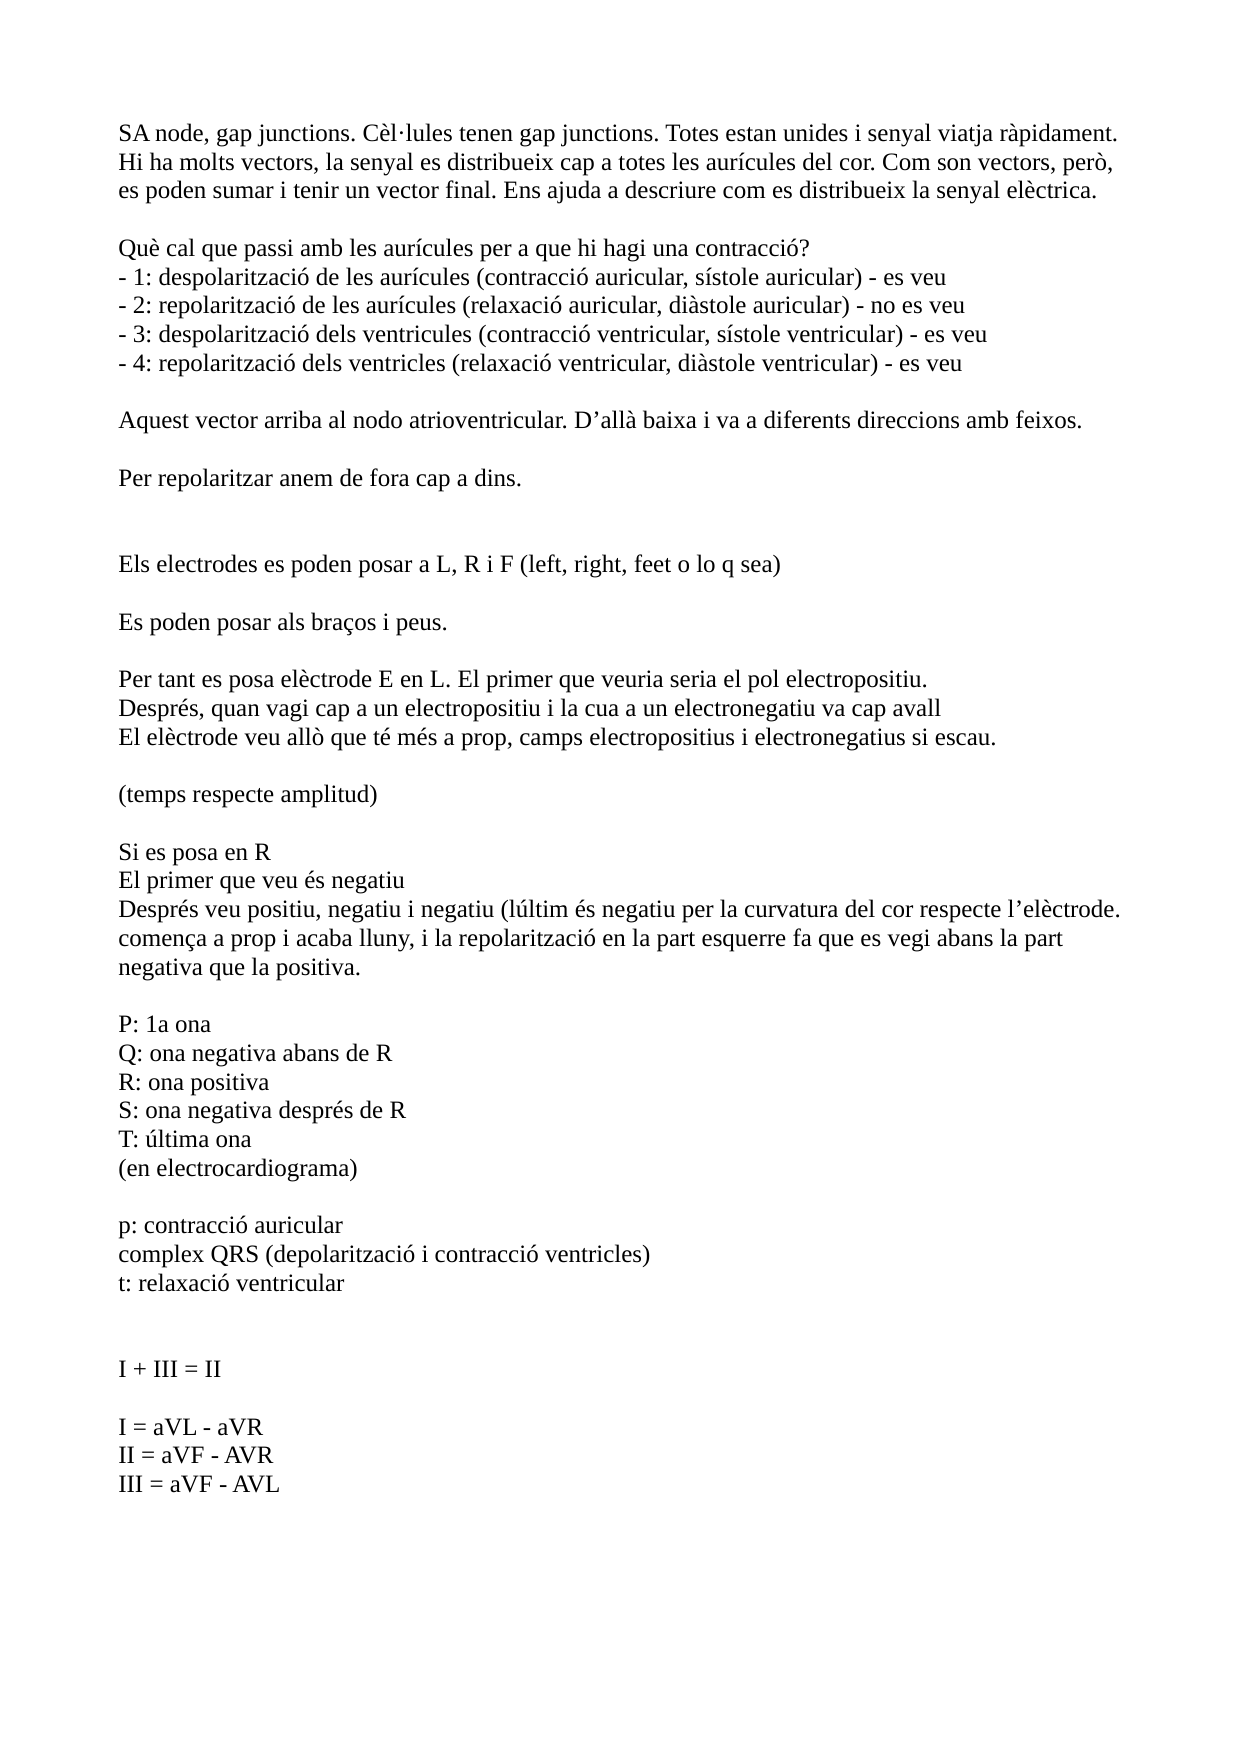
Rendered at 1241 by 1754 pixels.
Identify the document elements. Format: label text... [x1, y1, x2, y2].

text SA node, gap junctions. Cèl·lules tenen gap junctions. Totes estan unides i senyal viatja ràpidament. Hi ha molts vectors, la senyal es distribueix cap a totes les aurícules del cor. Com son vectors, però, es poden sumar i tenir un vector final. Ens ajuda a descriure com es distribueix la senyal elèctrica. [118, 118, 1122, 204]
text Després, quan vagi cap a un electropositiu i la cua a un electronegatiu va cap avall [118, 693, 1122, 722]
text Aquest vector arriba al nodo atrioventricular. D’allà baixa i va a diferents direccions amb feixos. [118, 406, 1122, 434]
text Es poden posar als braços i peus. [118, 607, 1122, 636]
text - 1: despolarització de les aurícules (contracció auricular, sístole auricular) - es veu [118, 262, 1122, 291]
text El primer que veu és negatiu [118, 866, 1122, 894]
text El elèctrode veu allò que té més a prop, camps electropositius i electronegatius si escau. [118, 722, 1122, 751]
text T: última ona [118, 1124, 1122, 1153]
text I + III = II [118, 1354, 1122, 1383]
text complex QRS (depolarització i contracció ventricles) [118, 1239, 1122, 1268]
text I = aVL - aVR [118, 1412, 1122, 1441]
text - 2: repolarització de les aurícules (relaxació auricular, diàstole auricular) - no es veu [118, 291, 1122, 319]
text p: contracció auricular [118, 1211, 1122, 1239]
text Per repolaritzar anem de fora cap a dins. [118, 463, 1122, 492]
text II = aVF - AVR [118, 1441, 1122, 1469]
text Els electrodes es poden posar a L, R i F (left, right, feet o lo q sea) [118, 549, 1122, 578]
text Després veu positiu, negatiu i negatiu (lúltim és negatiu per la curvatura del cor respecte l’elèctrode. comença a prop i acaba lluny, i la repolarització en la part esquerre fa que es vegi abans la part negativa que la positiva. [118, 894, 1122, 981]
text t: relaxació ventricular [118, 1268, 1122, 1297]
text Què cal que passi amb les aurícules per a que hi hagi una contracció? [118, 233, 1122, 262]
text Q: ona negativa abans de R [118, 1038, 1122, 1067]
text Per tant es posa elèctrode E en L. El primer que veuria seria el pol electropositiu. [118, 664, 1122, 693]
text P: 1a ona [118, 1009, 1122, 1038]
text R: ona positiva [118, 1067, 1122, 1096]
text Si es posa en R [118, 837, 1122, 866]
text - 3: despolarització dels ventricules (contracció ventricular, sístole ventricular) - es veu [118, 319, 1122, 348]
text (en electrocardiograma) [118, 1153, 1122, 1182]
text S: ona negativa després de R [118, 1096, 1122, 1124]
text III = aVF - AVL [118, 1469, 1122, 1498]
text (temps respecte amplitud) [118, 779, 1122, 808]
text - 4: repolarització dels ventricles (relaxació ventricular, diàstole ventricular) - es veu [118, 348, 1122, 377]
